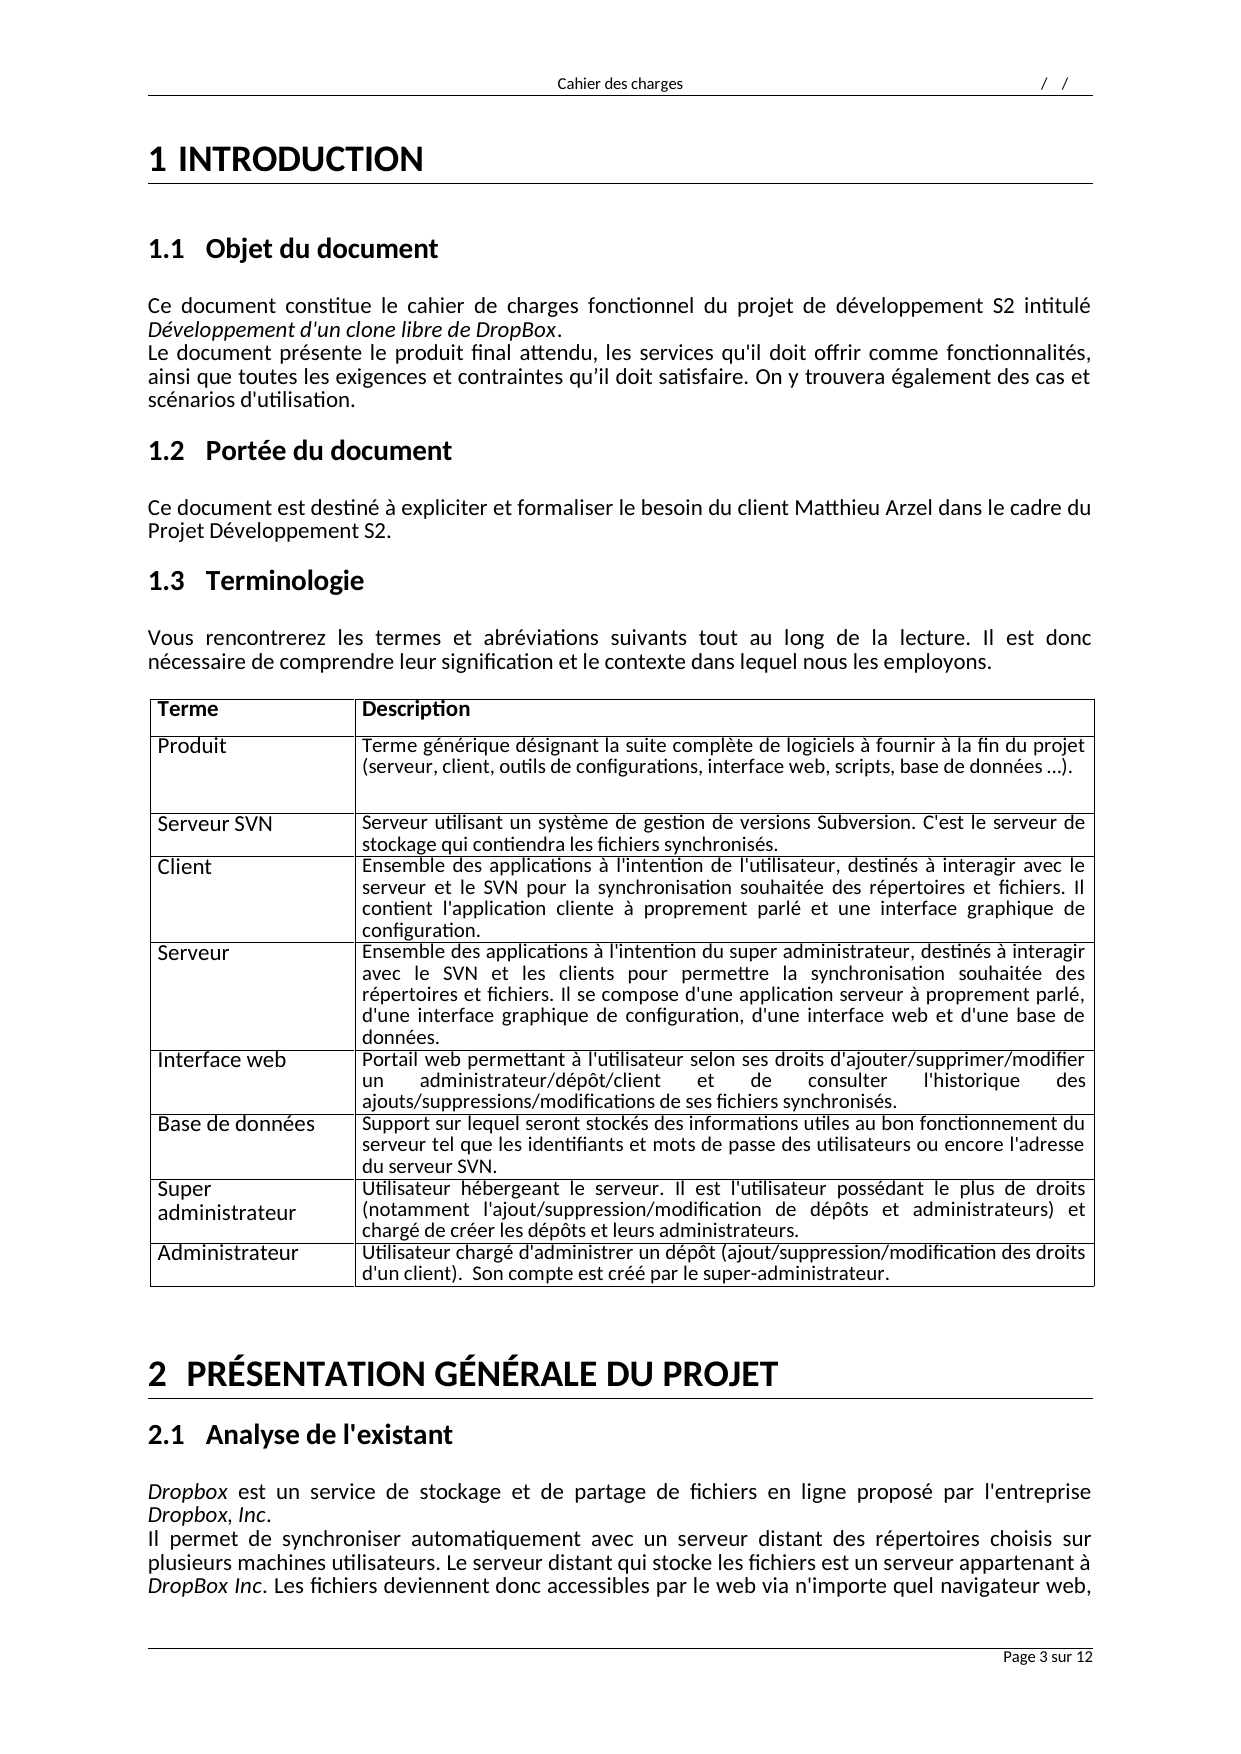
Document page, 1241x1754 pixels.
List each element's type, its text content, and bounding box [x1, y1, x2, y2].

subtitle Objet du document [148, 237, 1093, 266]
subtitle Terminologie [148, 569, 1093, 598]
table_cell Interface web [151, 1051, 354, 1114]
table_cell Utilisateur chargé d'administrer un dépôt (ajout/suppression/modification des droits d'un client). Son compte est créé par le super-administrateur. [356, 1244, 1094, 1286]
table_header Description [356, 700, 1094, 736]
table_cell Client [151, 857, 354, 942]
subtitle Présentation générale du projet [148, 1358, 1093, 1398]
table_cell Administrateur [151, 1244, 354, 1286]
table_cell Portail web permettant à l'utilisateur selon ses droits d'ajouter/supprimer/modifier un administrateur/dépôt/client et de consulter l'historique des ajouts/suppressions/modifications de ses fichiers synchronisés. [356, 1051, 1094, 1114]
table_cell Ensemble des applications à l'intention du super administrateur, destinés à interagir avec le SVN et les clients pour permettre la synchronisation souhaitée des répertoires et fichiers. Il se compose d'une application serveur à proprement parlé, d'une interface graphique de configuration, d'une interface web et d'une base de données. [356, 943, 1094, 1050]
text Ce document constitue le cahier de charges fonctionnel du projet de développement S2 intitulé Développement d'un clone libre de DropBox. [148, 296, 1093, 343]
subtitle Portée du document [148, 438, 1093, 468]
text Il permet de synchroniser automatiquement avec un serveur distant des répertoires choisis sur plusieurs machines utilisateurs. Le serveur distant qui stocke les fichiers est un serveur appartenant à DropBox Inc. Les fichiers deviennent donc accessibles par le web via n'importe quel navigateur web, [148, 1529, 1093, 1599]
subtitle Analyse de l'existant [148, 1422, 1093, 1452]
table_cell Produit [151, 737, 354, 813]
table_cell Terme générique désignant la suite complète de logiciels à fournir à la fin du projet (serveur, client, outils de configurations, interface web, scripts, base de données …). [356, 737, 1094, 813]
text Le document présente le produit final attendu, les services qu'il doit offrir comme fonctionnalités, ainsi que toutes les exigences et contraintes qu’il doit satisfaire. On y trouvera également des cas et scénarios d'utilisation. [148, 343, 1093, 414]
table_cell Support sur lequel seront stockés des informations utiles au bon fonctionnement du serveur tel que les identifiants et mots de passe des utilisateurs ou encore l'adresse du serveur SVN. [356, 1115, 1094, 1179]
text Dropbox est un service de stockage et de partage de fichiers en ligne proposé par l'entreprise Dropbox, Inc. [148, 1482, 1093, 1529]
subtitle Introduction [148, 143, 1093, 183]
table_cell Super administrateur [151, 1180, 354, 1243]
text Vous rencontrerez les termes et abréviations suivants tout au long de la lecture. Il est donc nécessaire de comprendre leur signification et le contexte dans lequel nous les employons. [148, 628, 1093, 675]
table_cell Utilisateur hébergeant le serveur. Il est l'utilisateur possédant le plus de droits (notamment l'ajout/suppression/modification de dépôts et administrateurs) et chargé de créer les dépôts et leurs administrateurs. [356, 1180, 1094, 1243]
table_header Terme [151, 700, 354, 736]
text Ce document est destiné à expliciter et formaliser le besoin du client Matthieu Arzel dans le cadre du Projet Développement S2. [148, 498, 1093, 545]
table_cell Base de données [151, 1115, 354, 1179]
table_cell Ensemble des applications à l'intention de l'utilisateur, destinés à interagir avec le serveur et le SVN pour la synchronisation souhaitée des répertoires et fichiers. Il contient l'application cliente à proprement parlé et une interface graphique de configuration. [356, 857, 1094, 942]
table_cell Serveur [151, 943, 354, 1050]
table_cell Serveur SVN [151, 814, 354, 856]
table_cell Serveur utilisant un système de gestion de versions Subversion. C'est le serveur de stockage qui contiendra les fichiers synchronisés. [356, 814, 1094, 856]
